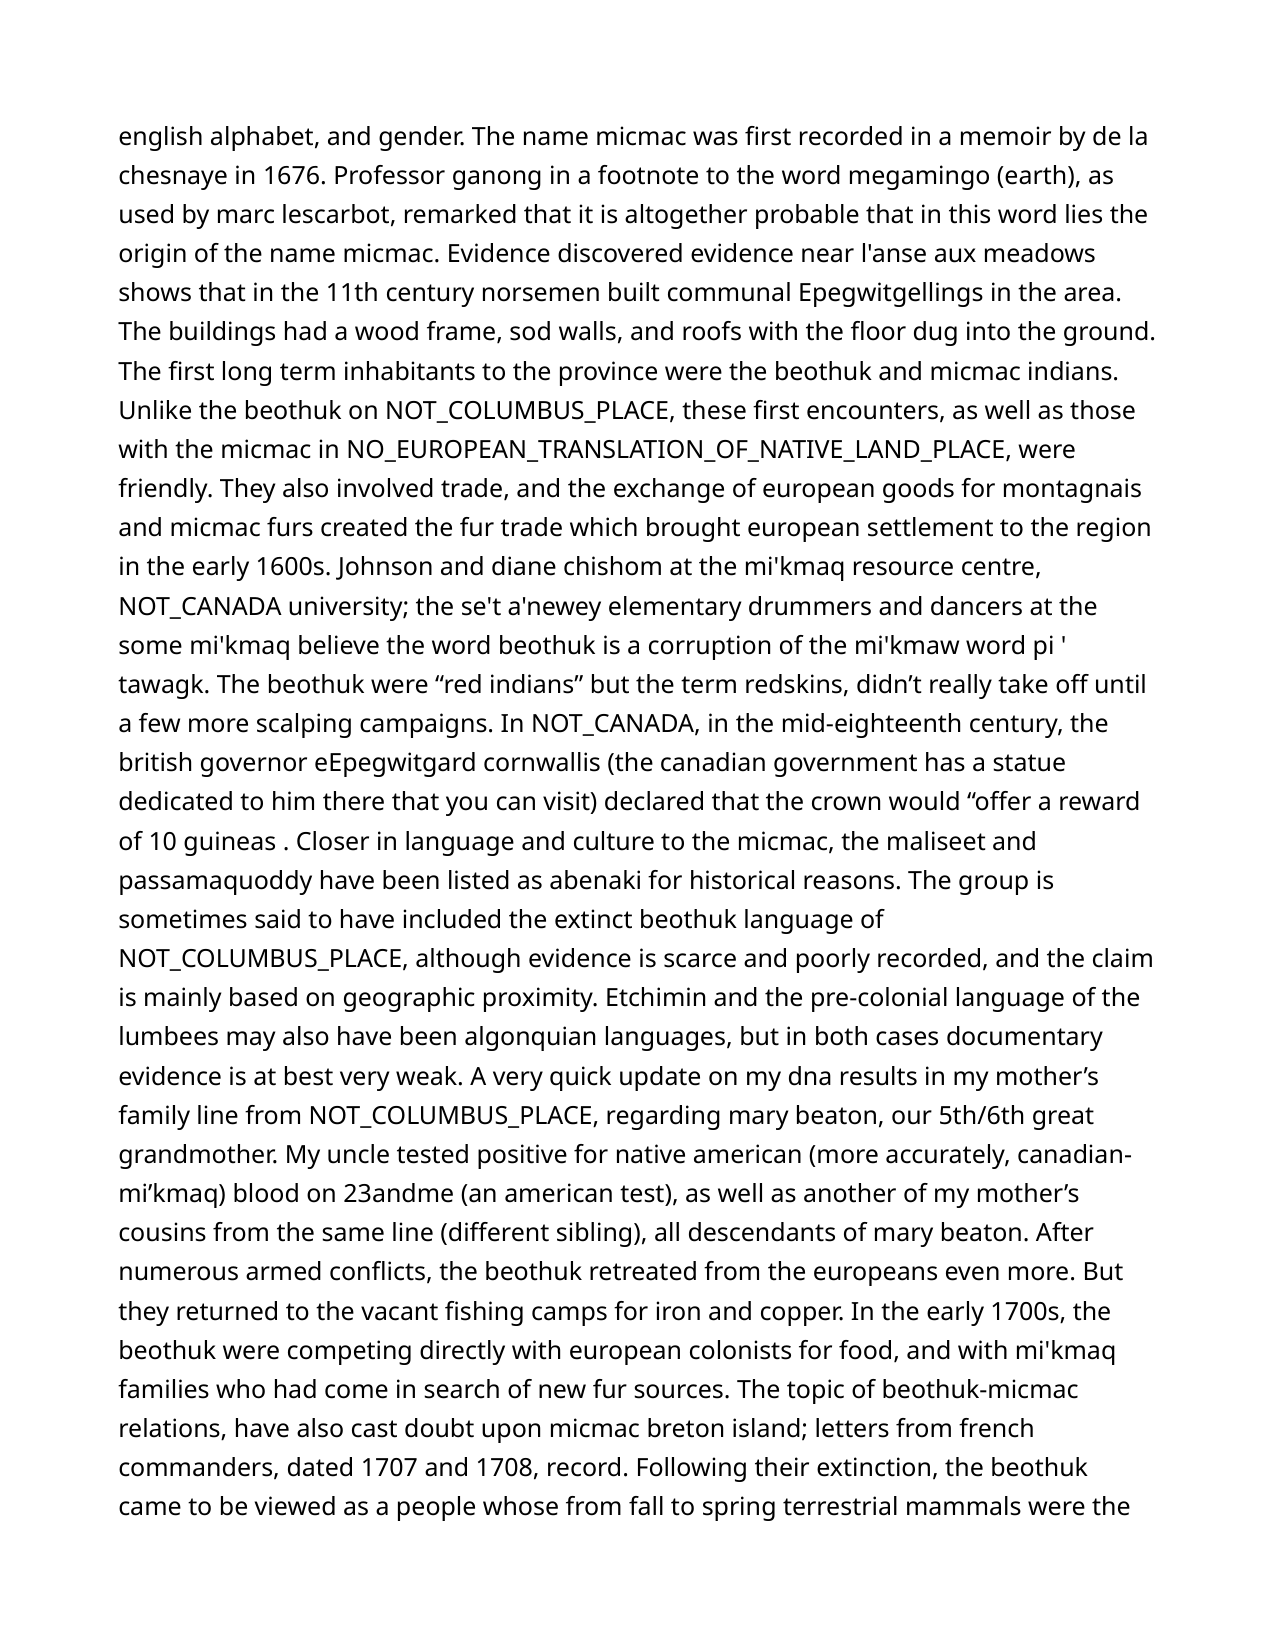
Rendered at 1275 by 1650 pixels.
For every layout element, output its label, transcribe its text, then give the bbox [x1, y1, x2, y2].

text english alphabet, and gender. The name micmac was first recorded in a memoir by de la chesnaye in 1676. Professor ganong in a footnote to the word megamingo (earth), as used by marc lescarbot, remarked that it is altogether probable that in this word lies the origin of the name micmac. Evidence discovered evidence near l'anse aux meadows shows that in the 11th century norsemen built communal Epegwitgellings in the area. The buildings had a wood frame, sod walls, and roofs with the floor dug into the ground. The first long term inhabitants to the province were the beothuk and micmac indians. Unlike the beothuk on NOT_COLUMBUS_PLACE, these first encounters, as well as those with the micmac in NO_EUROPEAN_TRANSLATION_OF_NATIVE_LAND_PLACE, were friendly. They also involved trade, and the exchange of european goods for montagnais and micmac furs created the fur trade which brought european settlement to the region in the early 1600s. Johnson and diane chishom at the mi'kmaq resource centre, NOT_CANADA university; the se't a'newey elementary drummers and dancers at the some mi'kmaq believe the word beothuk is a corruption of the mi'kmaw word pi ' tawagk. The beothuk were “red indians” but the term redskins, didn’t really take off until a few more scalping campaigns. In NOT_CANADA, in the mid-eighteenth century, the british governor eEpegwitgard cornwallis (the canadian government has a statue dedicated to him there that you can visit) declared that the crown would “offer a reward of 10 guineas . Closer in language and culture to the micmac, the maliseet and passamaquoddy have been listed as abenaki for historical reasons. The group is sometimes said to have included the extinct beothuk language of NOT_COLUMBUS_PLACE, although evidence is scarce and poorly recorded, and the claim is mainly based on geographic proximity. Etchimin and the pre-colonial language of the lumbees may also have been algonquian languages, but in both cases documentary evidence is at best very weak. A very quick update on my dna results in my mother’s family line from NOT_COLUMBUS_PLACE, regarding mary beaton, our 5th/6th great grandmother. My uncle tested positive for native american (more accurately, canadian-mi’kmaq) blood on 23andme (an american test), as well as another of my mother’s cousins from the same line (different sibling), all descendants of mary beaton. After numerous armed conflicts, the beothuk retreated from the europeans even more. But they returned to the vacant fishing camps for iron and copper. In the early 1700s, the beothuk were competing directly with european colonists for food, and with mi'kmaq families who had come in search of new fur sources. The topic of beothuk-micmac relations, have also cast doubt upon micmac breton island; letters from french commanders, dated 1707 and 1708, record. Following their extinction, the beothuk came to be viewed as a people whose from fall to spring terrestrial mammals were the [118, 118, 1157, 1523]
